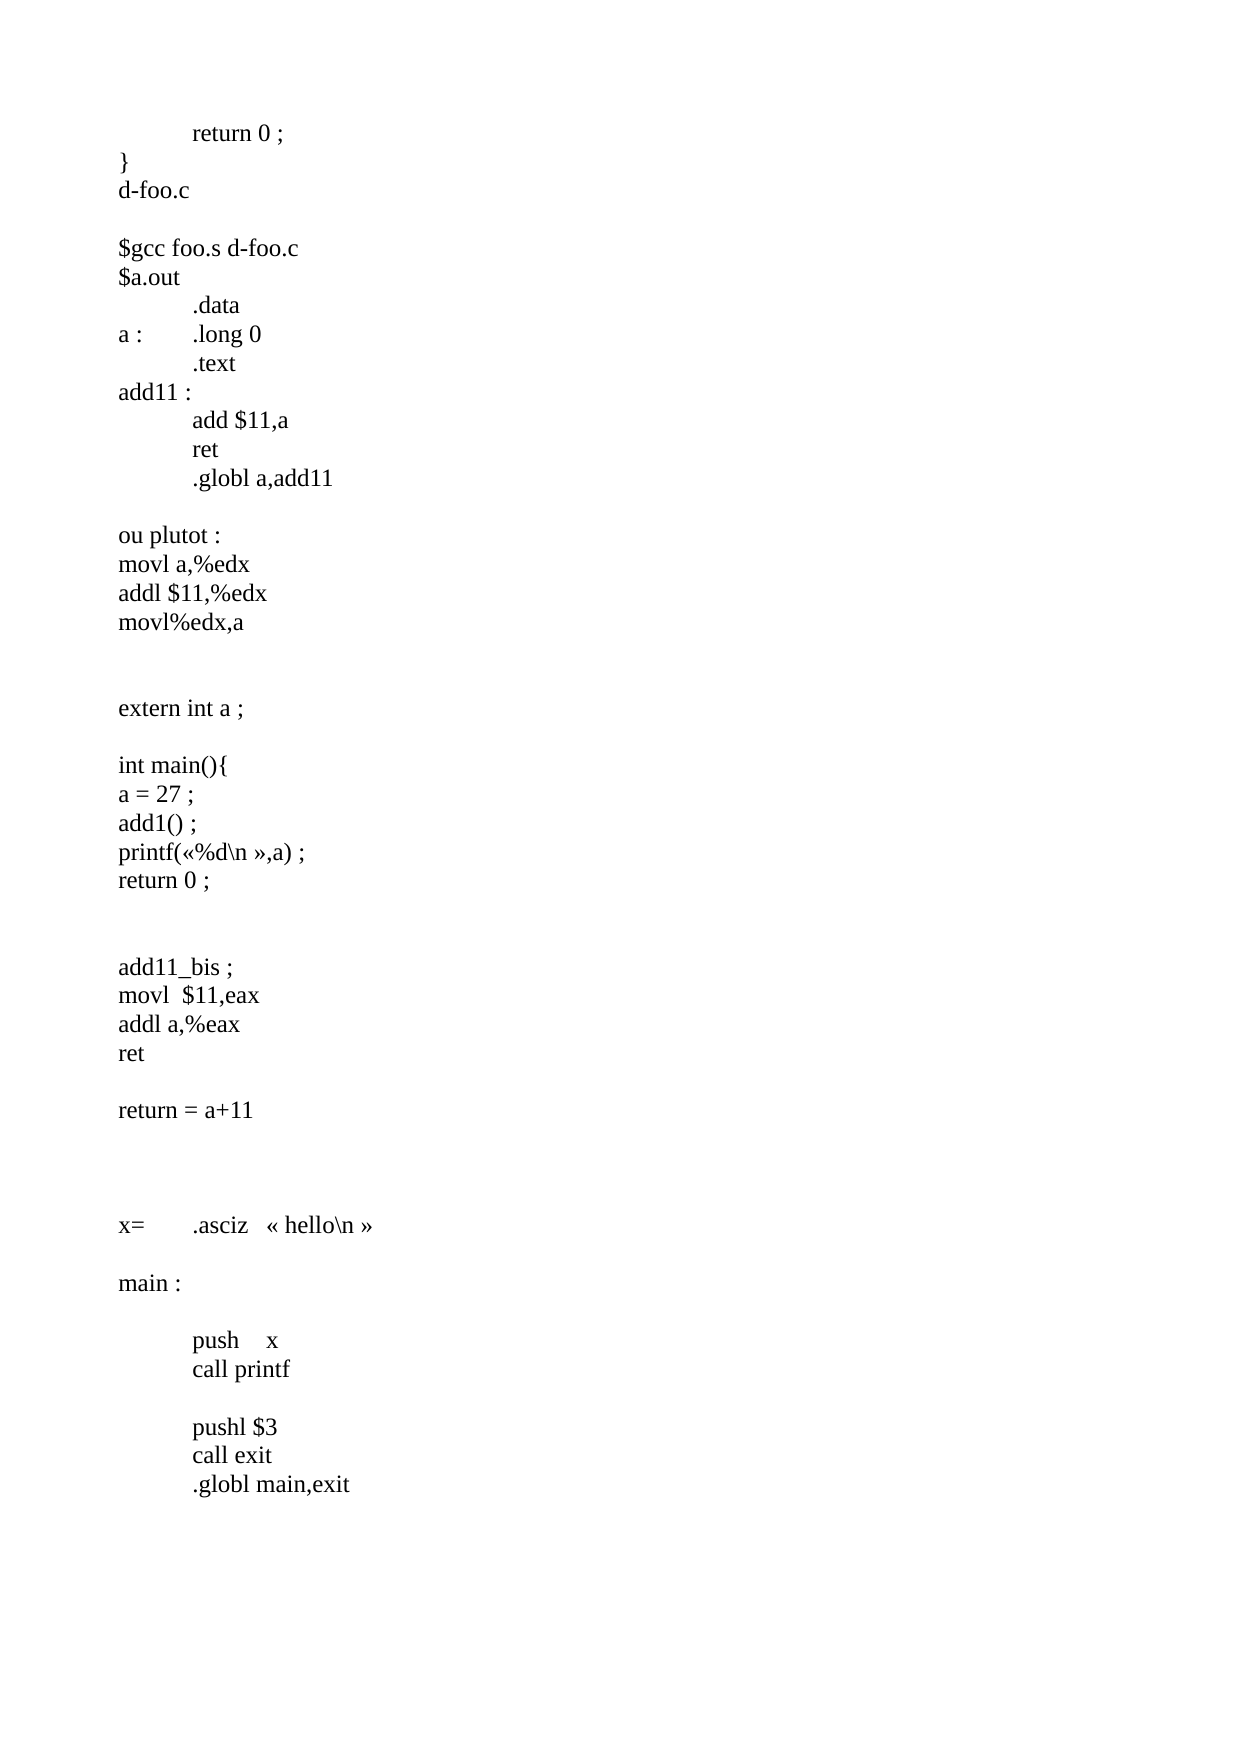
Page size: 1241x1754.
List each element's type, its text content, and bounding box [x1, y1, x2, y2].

text main : [118, 1268, 1122, 1297]
text a : .long 0 [118, 319, 1122, 348]
text push x [118, 1326, 1122, 1354]
text int main(){ [118, 751, 1122, 779]
text return 0 ; [118, 118, 1122, 147]
text call printf [118, 1354, 1122, 1383]
text x= .asciz « hello\n » [118, 1211, 1122, 1239]
text d-foo.c [118, 176, 1122, 204]
text $a.out [118, 262, 1122, 291]
text .globl a,add11 [118, 463, 1122, 492]
text add1() ; [118, 808, 1122, 837]
text addl a,%eax [118, 1009, 1122, 1038]
text return = a+11 [118, 1096, 1122, 1124]
text ret [118, 1038, 1122, 1067]
text pushl $3 [118, 1412, 1122, 1441]
text extern int a ; [118, 693, 1122, 722]
text add $11,a [118, 406, 1122, 434]
text printf(«%d\n »,a) ; [118, 837, 1122, 866]
text .globl main,exit [118, 1469, 1122, 1498]
text a = 27 ; [118, 779, 1122, 808]
text addl $11,%edx [118, 578, 1122, 607]
text call exit [118, 1441, 1122, 1469]
text movl $11,eax [118, 981, 1122, 1009]
text .data [118, 291, 1122, 319]
text add11_bis ; [118, 952, 1122, 981]
text add11 : [118, 377, 1122, 406]
text .text [118, 348, 1122, 377]
text movl a,%edx [118, 549, 1122, 578]
text ou plutot : [118, 521, 1122, 549]
text return 0 ; [118, 866, 1122, 894]
text } [118, 147, 1122, 176]
text movl%edx,a [118, 607, 1122, 636]
text ret [118, 434, 1122, 463]
text $gcc foo.s d-foo.c [118, 233, 1122, 262]
